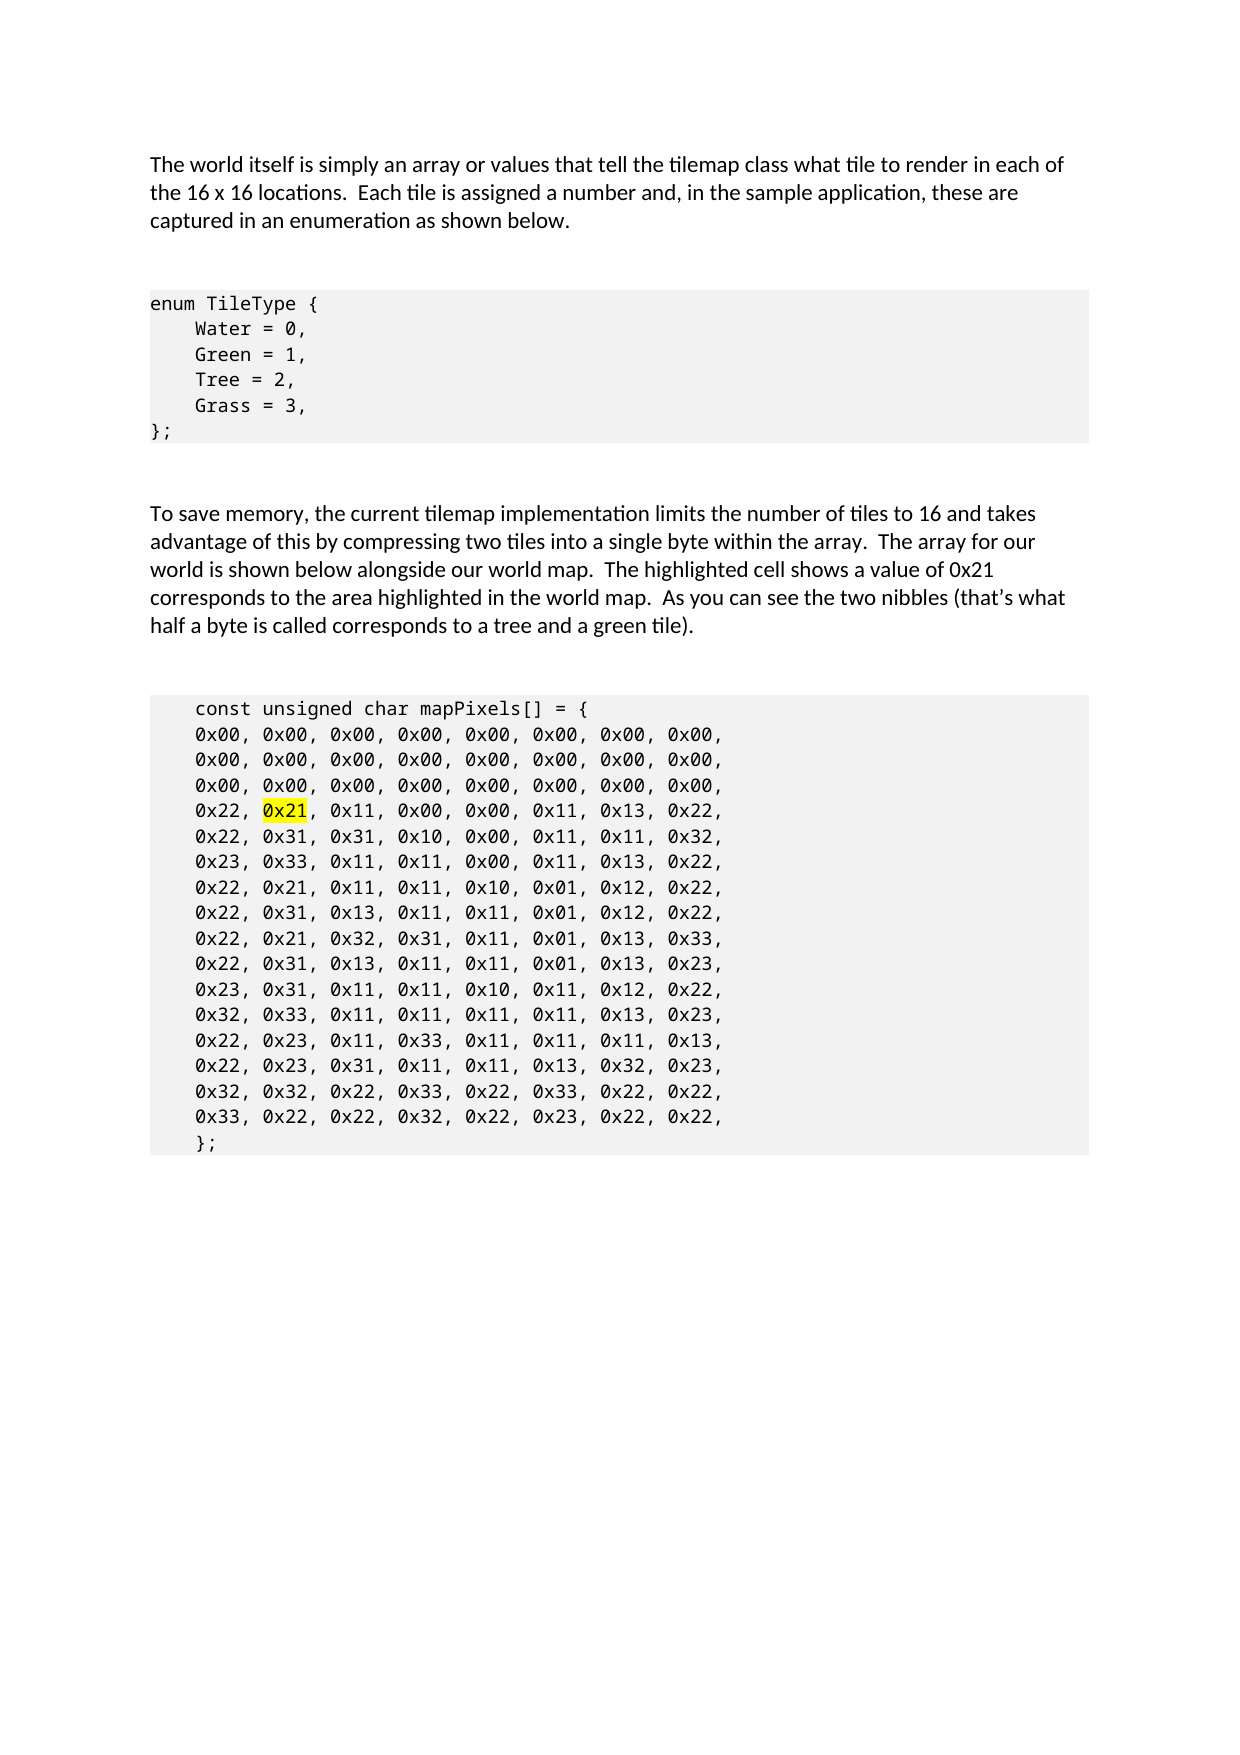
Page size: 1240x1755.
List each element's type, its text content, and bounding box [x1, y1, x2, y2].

text Grass = 3, [150, 392, 1089, 418]
text const unsigned char mapPixels[] = { [150, 695, 1089, 721]
text 0x22, 0x21, 0x11, 0x00, 0x00, 0x11, 0x13, 0x22, [150, 797, 1089, 823]
text 0x22, 0x31, 0x31, 0x10, 0x00, 0x11, 0x11, 0x32, [150, 823, 1089, 848]
text enum TileType { [150, 290, 1089, 316]
text 0x33, 0x22, 0x22, 0x32, 0x22, 0x23, 0x22, 0x22, [150, 1104, 1089, 1129]
text 0x00, 0x00, 0x00, 0x00, 0x00, 0x00, 0x00, 0x00, [150, 746, 1089, 772]
text Water = 0, [150, 316, 1089, 341]
text }; [150, 418, 1089, 443]
text }; [150, 1129, 1089, 1155]
text The world itself is simply an array or values that tell the tilemap class what tile to render in each of the 16 x 16 locations. Each tile is assigned a number and, in the sample application, these are captured in an enumeration as shown below. [150, 150, 1089, 234]
text 0x22, 0x21, 0x32, 0x31, 0x11, 0x01, 0x13, 0x33, [150, 925, 1089, 951]
text 0x22, 0x23, 0x11, 0x33, 0x11, 0x11, 0x11, 0x13, [150, 1027, 1089, 1053]
text 0x22, 0x21, 0x11, 0x11, 0x10, 0x01, 0x12, 0x22, [150, 874, 1089, 899]
text 0x32, 0x33, 0x11, 0x11, 0x11, 0x11, 0x13, 0x23, [150, 1002, 1089, 1027]
text Green = 1, [150, 341, 1089, 367]
text 0x23, 0x33, 0x11, 0x11, 0x00, 0x11, 0x13, 0x22, [150, 848, 1089, 874]
text 0x00, 0x00, 0x00, 0x00, 0x00, 0x00, 0x00, 0x00, [150, 721, 1089, 746]
text 0x22, 0x31, 0x13, 0x11, 0x11, 0x01, 0x12, 0x22, [150, 899, 1089, 925]
text 0x23, 0x31, 0x11, 0x11, 0x10, 0x11, 0x12, 0x22, [150, 976, 1089, 1002]
text Tree = 2, [150, 367, 1089, 392]
text 0x22, 0x31, 0x13, 0x11, 0x11, 0x01, 0x13, 0x23, [150, 951, 1089, 976]
text To save memory, the current tilemap implementation limits the number of tiles to 16 and takes advantage of this by compressing two tiles into a single byte within the array. The array for our world is shown below alongside our world map. The highlighted cell shows a value of 0x21 corresponds to the area highlighted in the world map. As you can see the two nibbles (that’s what half a byte is called corresponds to a tree and a green tile). [150, 499, 1089, 639]
text 0x00, 0x00, 0x00, 0x00, 0x00, 0x00, 0x00, 0x00, [150, 772, 1089, 797]
text 0x32, 0x32, 0x22, 0x33, 0x22, 0x33, 0x22, 0x22, [150, 1078, 1089, 1104]
text 0x22, 0x23, 0x31, 0x11, 0x11, 0x13, 0x32, 0x23, [150, 1053, 1089, 1078]
